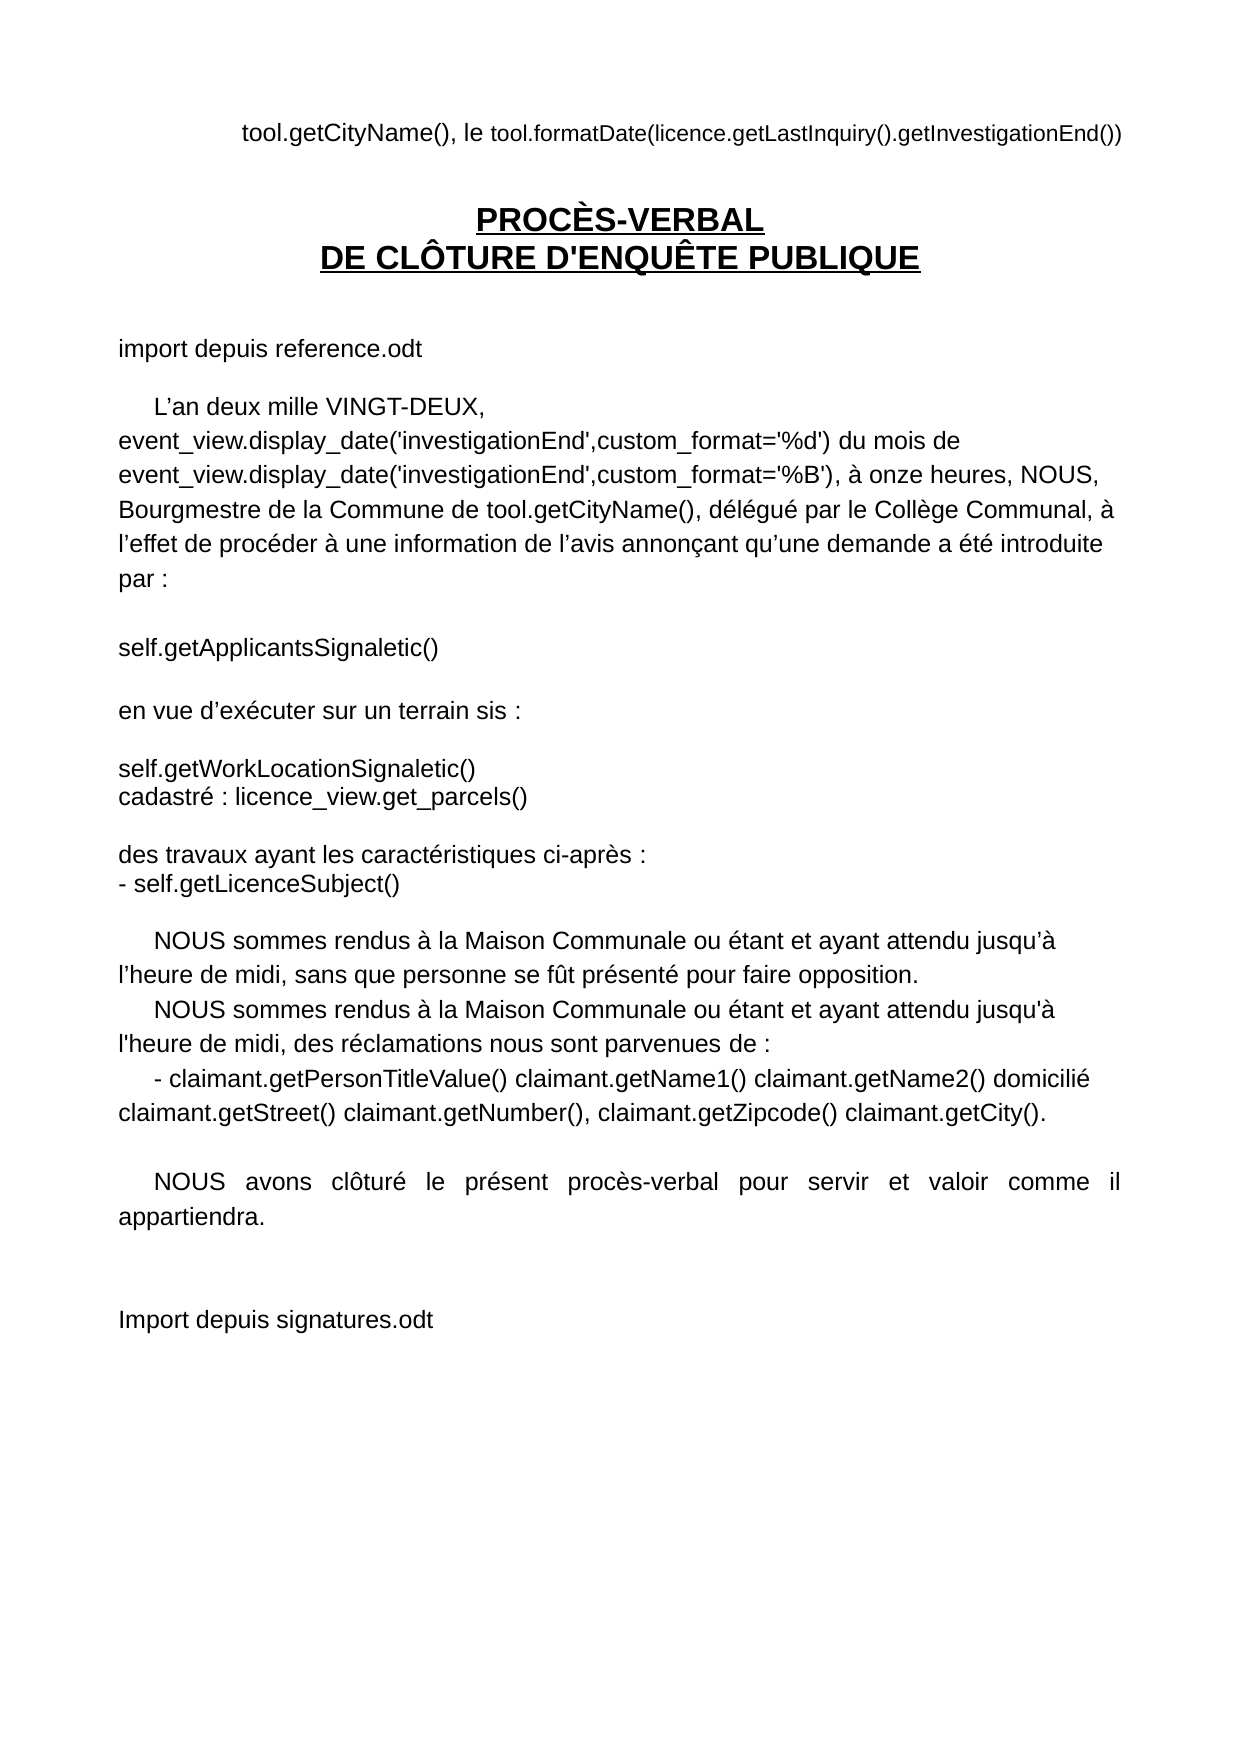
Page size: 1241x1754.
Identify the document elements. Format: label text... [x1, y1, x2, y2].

text Import depuis signatures.odt [118, 1305, 1122, 1334]
text PROCÈS-VERBAL [118, 199, 1122, 238]
text NOUS avons clôturé le présent procès-verbal pour servir et valoir comme il appartiendra. [118, 1167, 1122, 1231]
text - claimant.getPersonTitleValue() claimant.getName1() claimant.getName2() domicilié claimant.getStreet() claimant.getNumber(), claimant.getZipcode() claimant.getCity(). [118, 1064, 1122, 1127]
text NOUS sommes rendus à la Maison Communale ou étant et ayant attendu jusqu'à l'heure de midi, des réclamations nous sont parvenues de : [118, 995, 1122, 1058]
text cadastré : licence_view.get_parcels() [118, 782, 1122, 811]
text NOUS sommes rendus à la Maison Communale ou étant et ayant attendu jusqu’à l’heure de midi, sans que personne se fût présenté pour faire opposition. [118, 926, 1122, 989]
text self.getWorkLocationSignaletic() [118, 753, 1122, 782]
text - self.getLicenceSubject() [118, 868, 1122, 897]
text L’an deux mille VINGT-DEUX, event_view.display_date('investigationEnd',custom_format='%d') du mois de event_view.display_date('investigationEnd',custom_format='%B'), à onze heures, NOUS, Bourgmestre de la Commune de tool.getCityName(), délégué par le Collège Communal, à l’effet de procéder à une information de l’avis annonçant qu’une demande a été introduite par : [118, 391, 1122, 593]
text DE CLÔTURE D'ENQUÊTE PUBLIQUE [118, 238, 1122, 276]
text import depuis reference.odt [118, 334, 1122, 363]
text tool.getCityName(), le tool.formatDate(licence.getLastInquiry().getInvestigationEnd()) [118, 118, 1122, 147]
text des travaux ayant les caractéristiques ci-après : [118, 840, 1122, 868]
text self.getApplicantsSignaletic() [118, 633, 1122, 662]
text en vue d’exécuter sur un terrain sis : [118, 696, 1122, 725]
